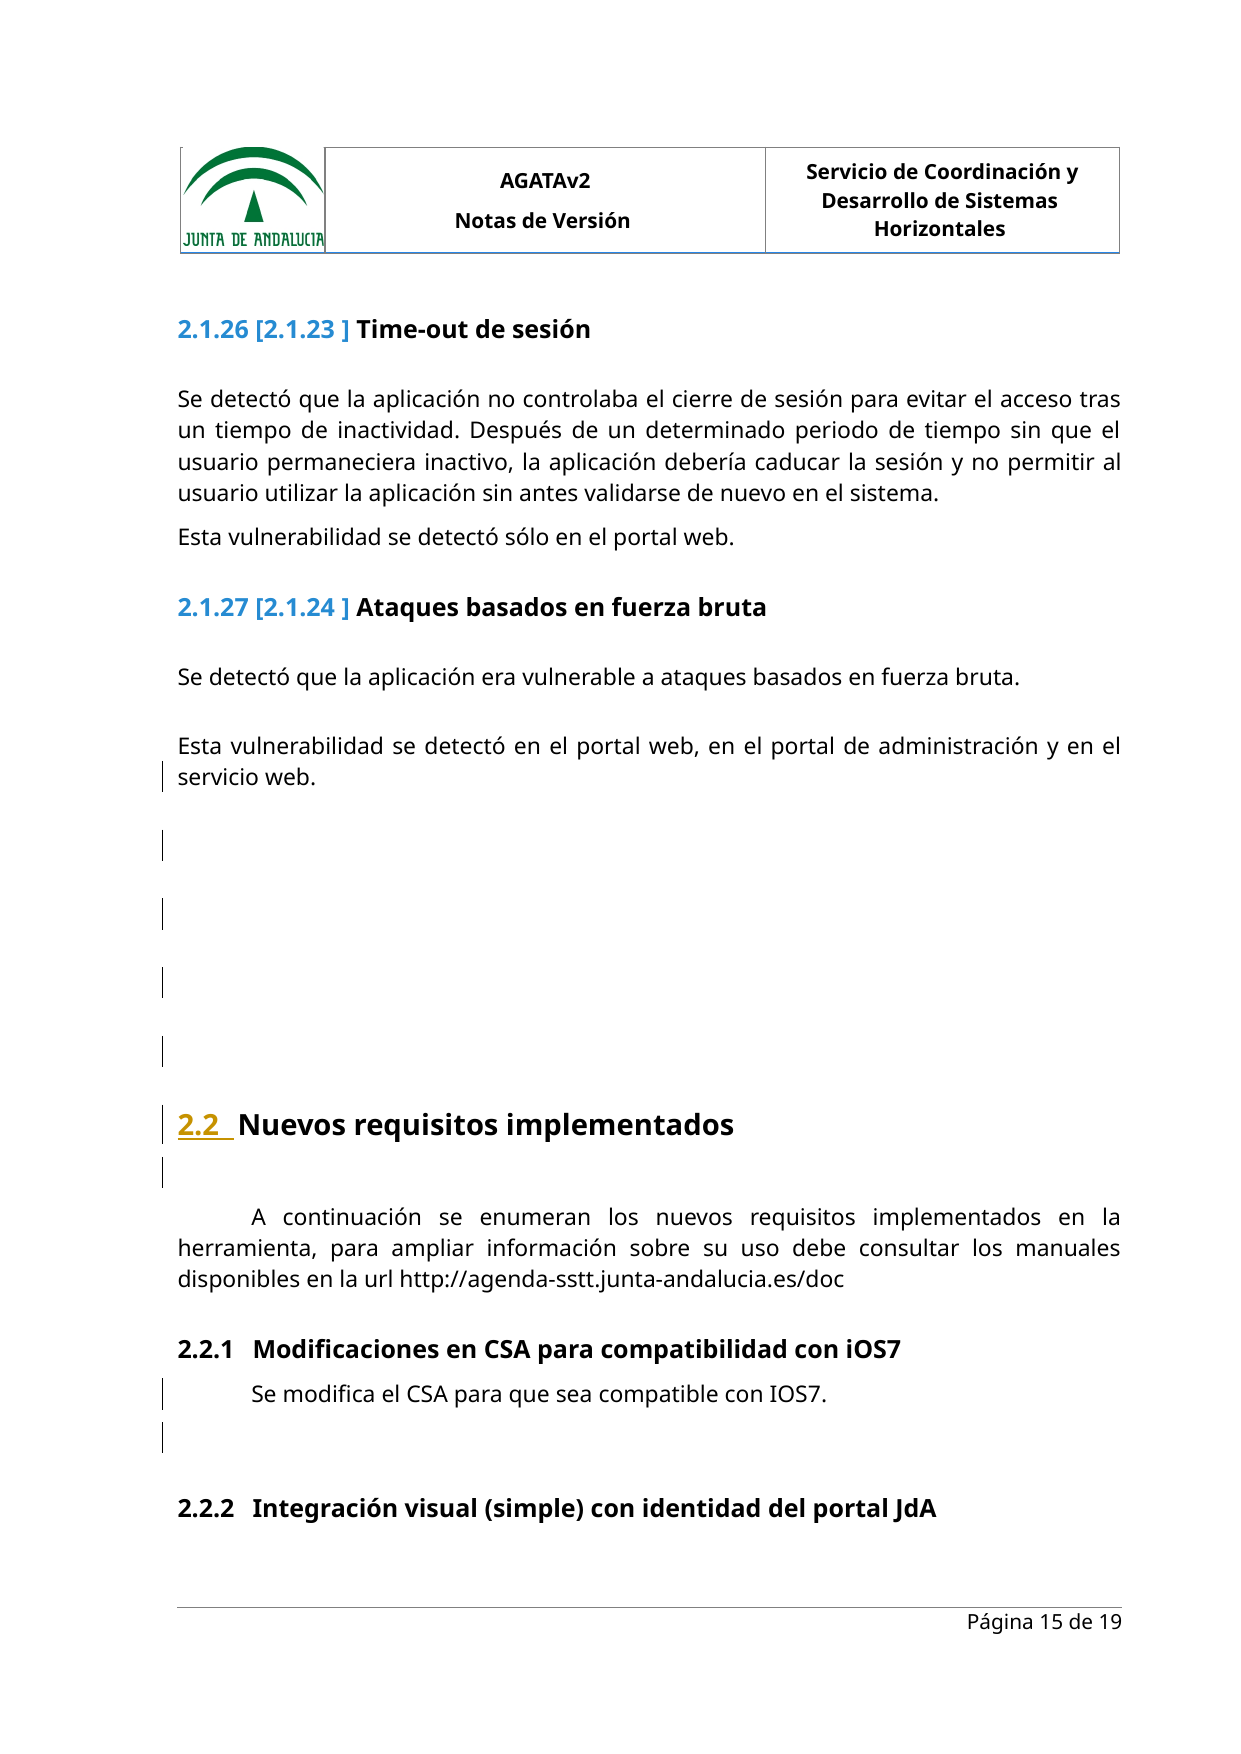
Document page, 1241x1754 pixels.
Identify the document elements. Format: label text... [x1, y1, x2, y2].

picture [183, 147, 324, 246]
text Se detectó que la aplicación era vulnerable a ataques basados en fuerza bruta. [177, 661, 1122, 692]
subtitle Time-out de sesión [177, 311, 1122, 346]
subtitle Modificaciones en CSA para compatibilidad con iOS7 [177, 1332, 1122, 1366]
text Se modifica el CSA para que sea compatible con IOS7. [177, 1378, 1122, 1453]
text Esta vulnerabilidad se detectó sólo en el portal web. [177, 521, 1122, 552]
text Esta vulnerabilidad se detectó en el portal web, en el portal de administración y en el servicio web. [177, 729, 1122, 792]
text Se detectó que la aplicación no controlaba el cierre de sesión para evitar el acceso tras un tiempo de inactividad. Después de un determinado periodo de tiempo sin que el usuario permaneciera inactivo, la aplicación debería caducar la sesión y no permitir al usuario utilizar la aplicación sin antes validarse de nuevo en el sistema. [177, 383, 1122, 508]
subtitle Nuevos requisitos implementados [177, 1104, 1122, 1144]
subtitle Ataques basados en fuerza bruta [177, 589, 1122, 623]
subtitle Integración visual (simple) con identidad del portal JdA [177, 1491, 1122, 1525]
text A continuación se enumeran los nuevos requisitos implementados en la herramienta, para ampliar información sobre su uso debe consultar los manuales disponibles en la url http://agenda-sstt.junta-andalucia.es/doc [177, 1201, 1122, 1294]
